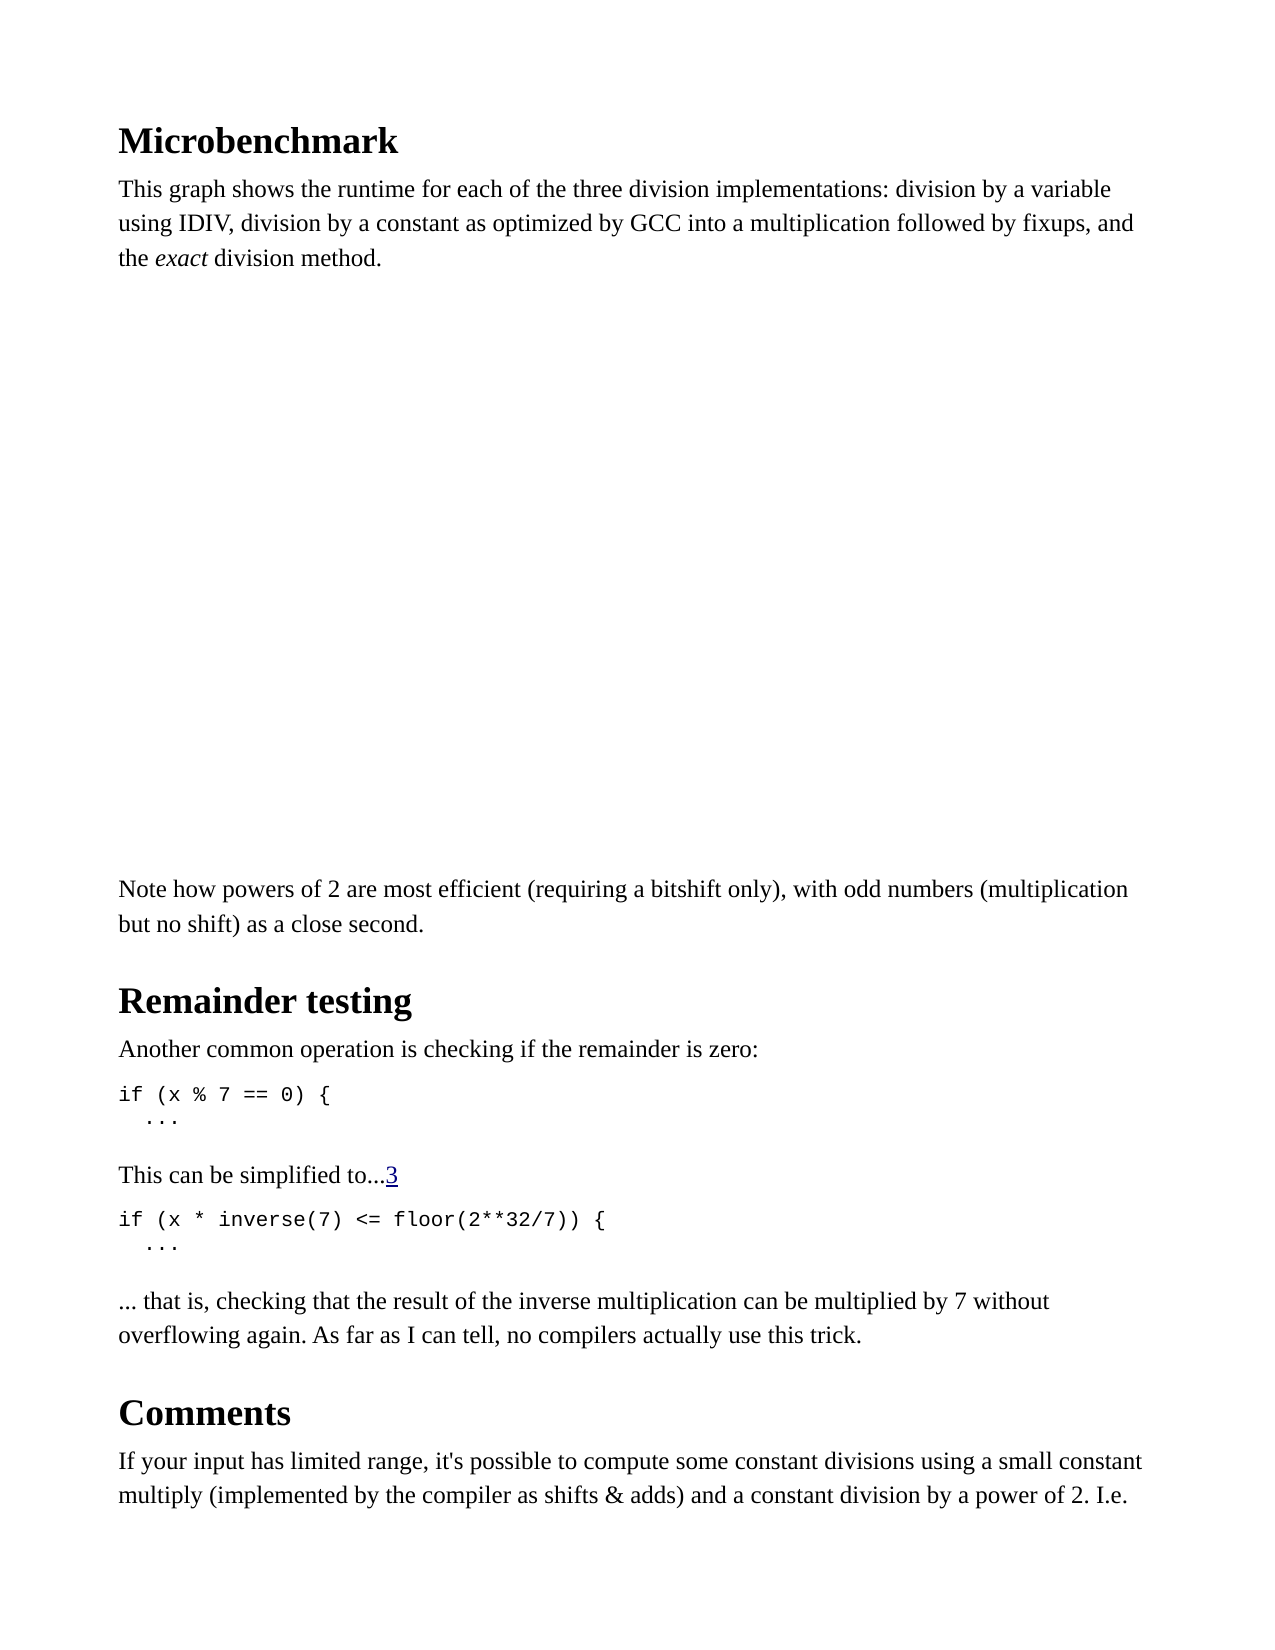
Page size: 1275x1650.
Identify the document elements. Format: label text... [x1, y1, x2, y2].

text This graph shows the runtime for each of the three division implementations: division by a variable using IDIV, division by a constant as optimized by GCC into a multiplication followed by fixups, and the exact division method. [118, 174, 1157, 271]
text Another common operation is checking if the remainder is zero: [118, 1034, 1157, 1063]
text ... [118, 1107, 1157, 1131]
text If your input has limited range, it's possible to compute some constant divisions using a small constant multiply (implemented by the compiler as shifts & adds) and a constant division by a power of 2. I.e. [118, 1446, 1157, 1509]
text ... that is, checking that the result of the inverse multiplication can be multiplied by 7 without overflowing again. As far as I can tell, no compilers actually use this trick. [118, 1286, 1157, 1349]
text if (x % 7 == 0) { [118, 1083, 1157, 1107]
text This can be simplified to...3 [118, 1160, 1157, 1189]
text Note how powers of 2 are most efficient (requiring a bitshift only), with odd numbers (multiplication but no shift) as a close second. [118, 874, 1157, 938]
subtitle Remainder testing [118, 979, 1157, 1022]
subtitle Comments [118, 1391, 1157, 1434]
text if (x * inverse(7) <= floor(2**32/7)) { [118, 1209, 1157, 1233]
text ... [118, 1233, 1157, 1257]
subtitle Microbenchmark [118, 118, 1157, 161]
